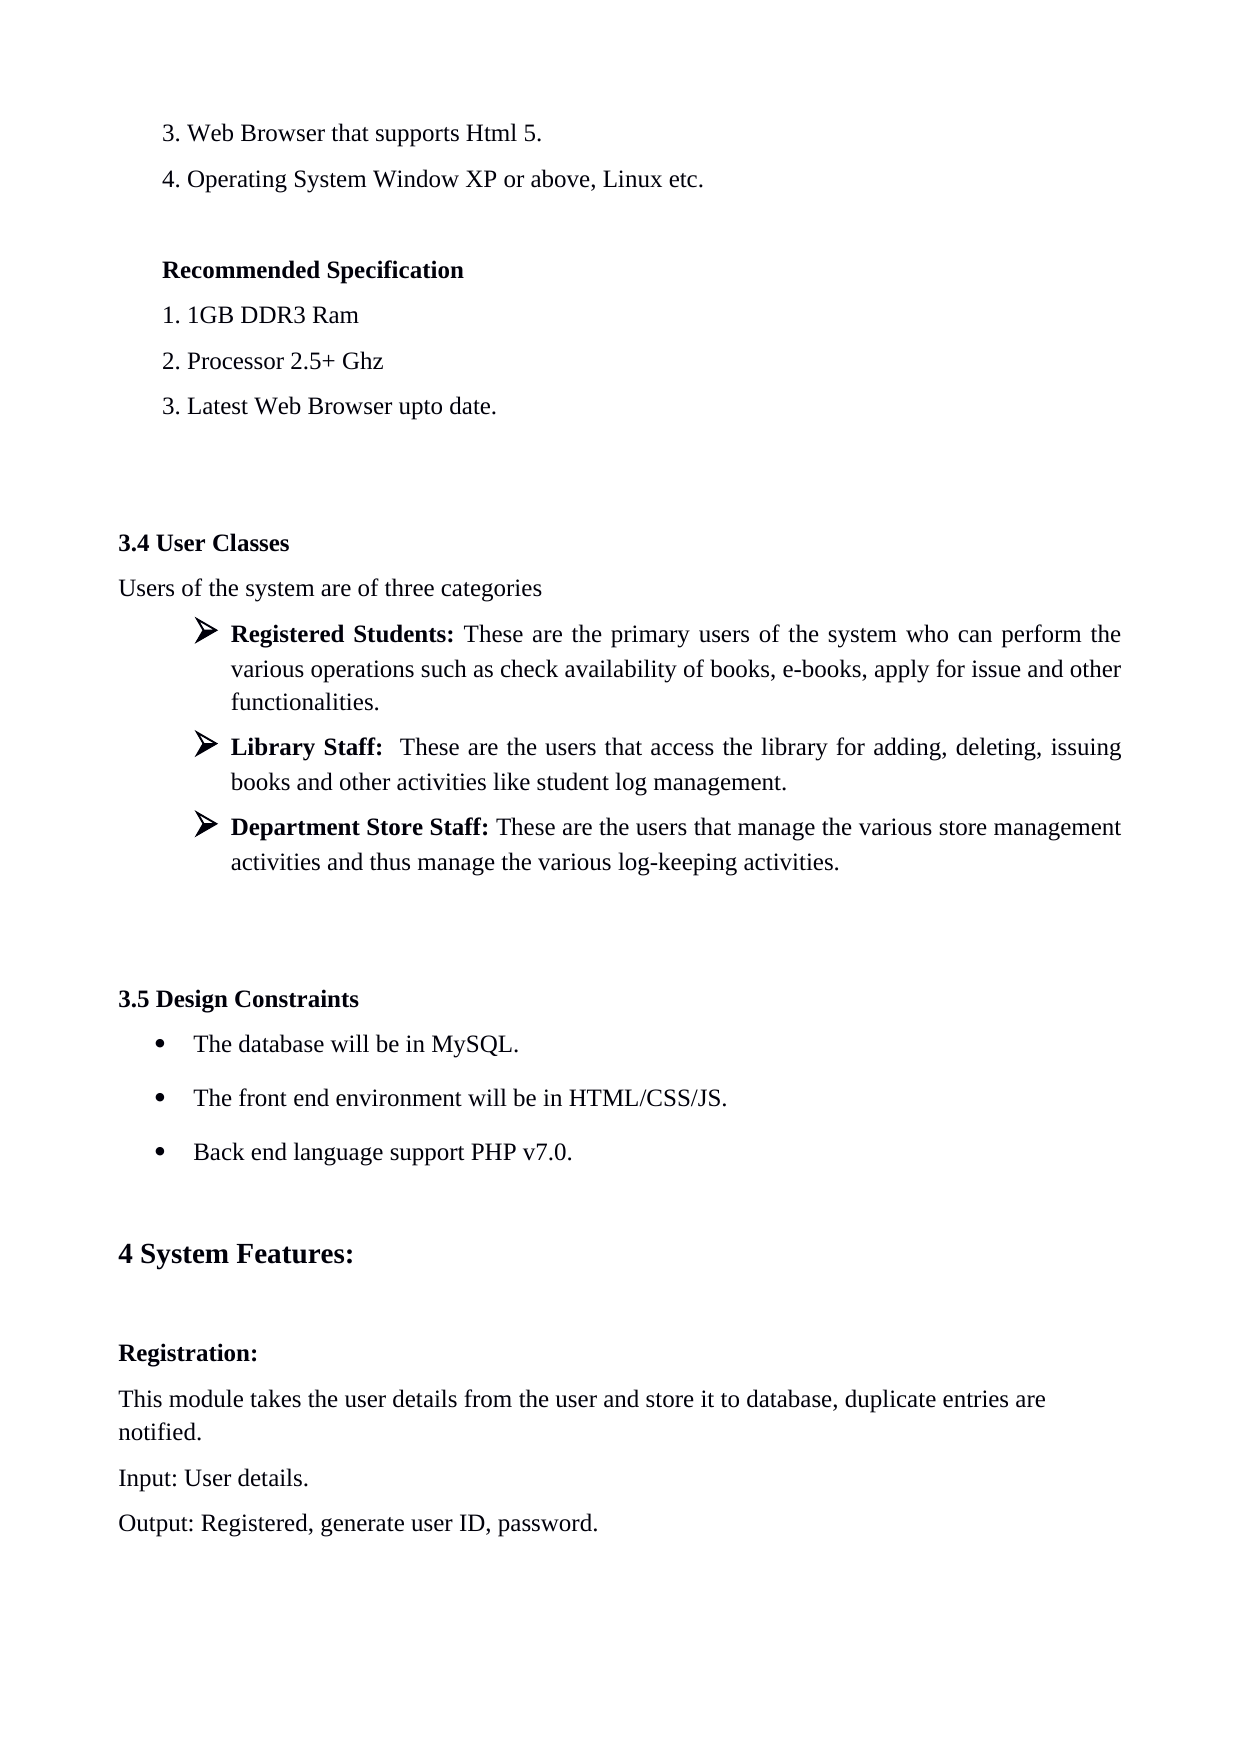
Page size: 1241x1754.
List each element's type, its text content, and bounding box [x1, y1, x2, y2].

text Output: Registered, generate user ID, password. [118, 1508, 1122, 1537]
text 3. Web Browser that supports Html 5. [118, 118, 1122, 147]
text 2. Processor 2.5+ Ghz [118, 346, 1122, 374]
text 3. Latest Web Browser upto date. [118, 391, 1122, 420]
text Users of the system are of three categories [118, 573, 1122, 602]
text Input: User details. [118, 1463, 1122, 1491]
text 1. 1GB DDR3 Ram [118, 300, 1122, 329]
text Recommended Specification [118, 255, 1122, 283]
list Department Store Staff: These are the users that manage the various store management activities and thus manage the various log-keeping activities. [193, 812, 1122, 876]
text 3.4 User Classes [118, 528, 1122, 557]
list Back end language support PHP v7.0. [156, 1137, 1122, 1166]
text This module takes the user details from the user and store it to database, duplicate entries are notified. [118, 1384, 1122, 1446]
list Library Staff: These are the users that access the library for adding, deleting, issuing books and other activities like student log management. [193, 732, 1122, 796]
text 4. Operating System Window XP or above, Linux etc. [118, 164, 1122, 192]
list Registered Students: These are the primary users of the system who can perform the various operations such as check availability of books, e-books, apply for issue and other functionalities. [193, 619, 1122, 715]
list The database will be in MySQL. [156, 1029, 1122, 1058]
text Registration: [118, 1338, 1122, 1367]
text 3.5 Design Constraints [118, 984, 1122, 1013]
list The front end environment will be in HTML/CSS/JS. [156, 1083, 1122, 1112]
text 4 System Features: [118, 1236, 1122, 1270]
